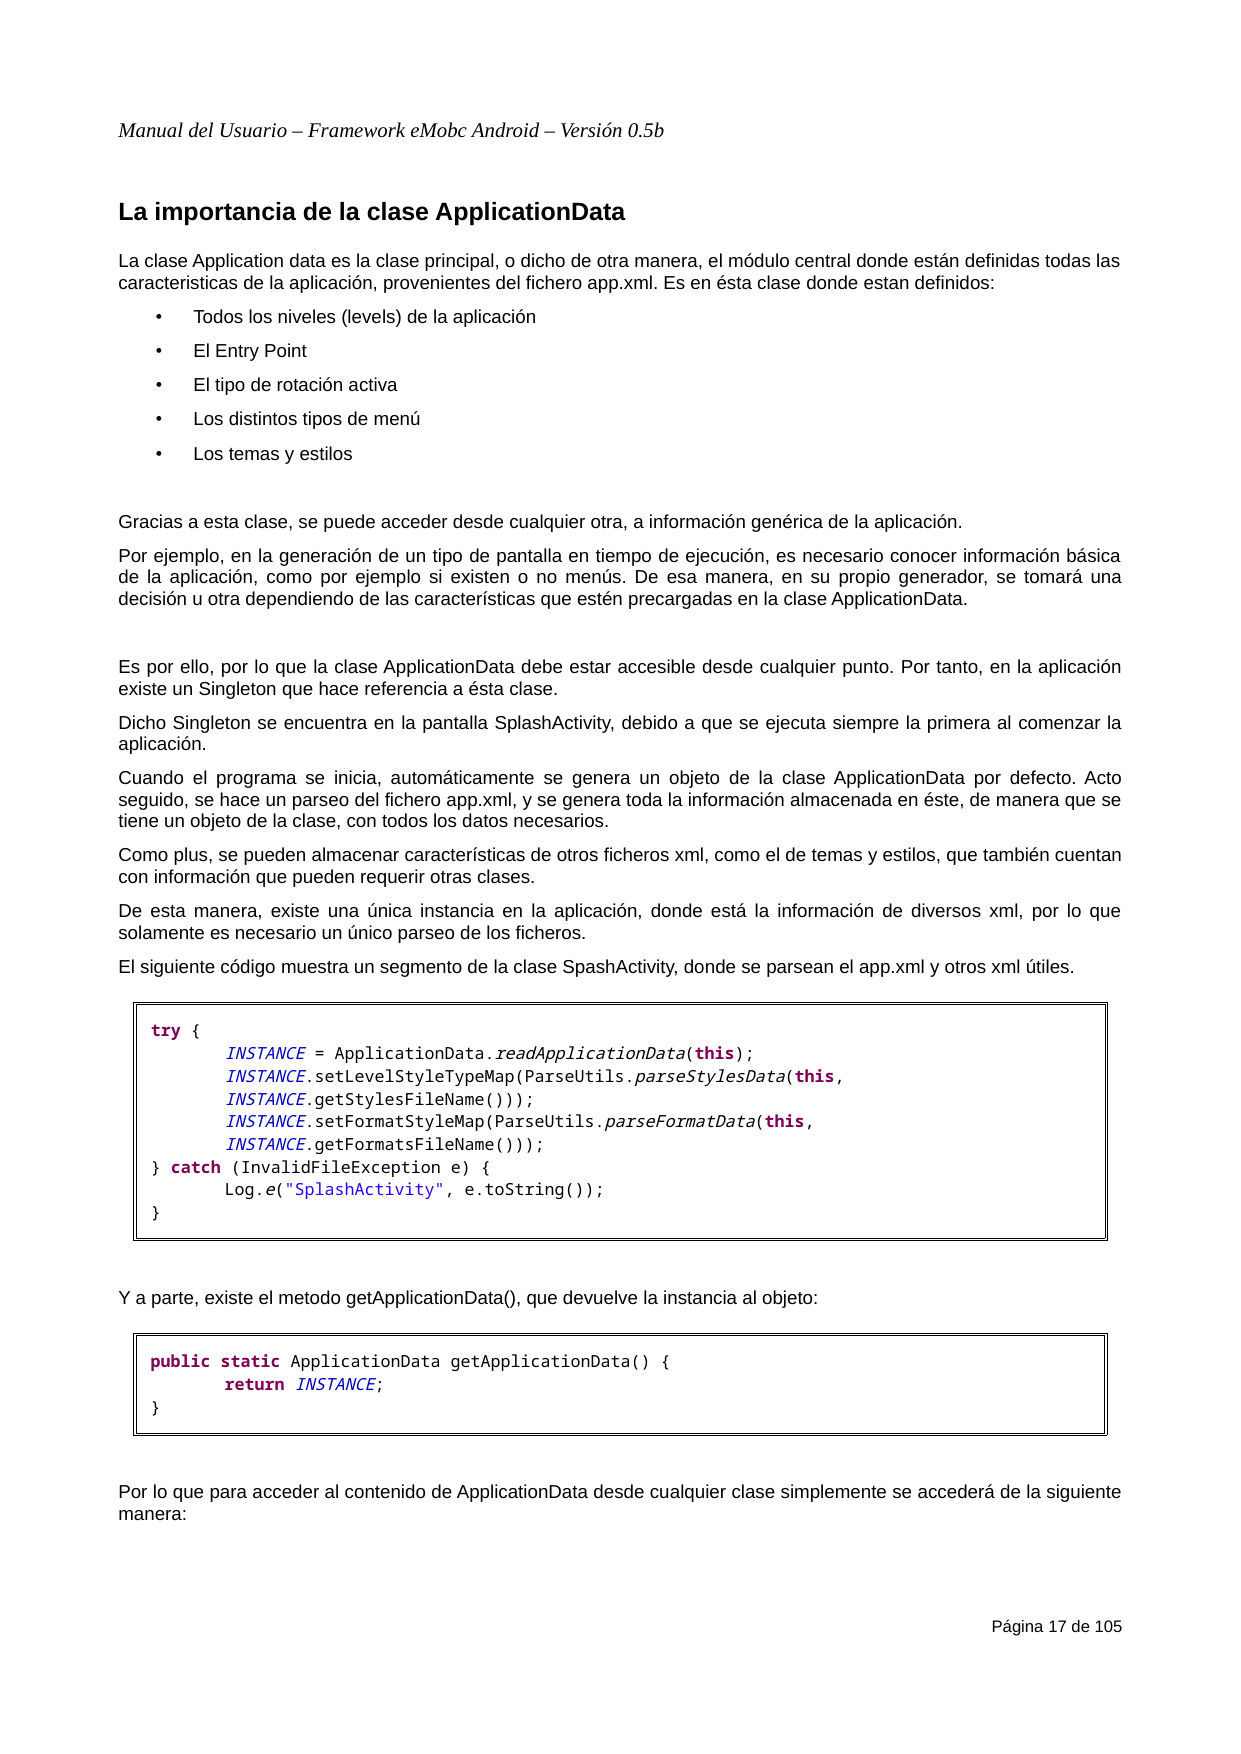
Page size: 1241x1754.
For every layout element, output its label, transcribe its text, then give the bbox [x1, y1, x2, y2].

list Los distintos tipos de menú [156, 408, 1122, 430]
list El tipo de rotación activa [156, 374, 1122, 396]
text } [150, 1395, 1090, 1418]
text Cuando el programa se inicia, automáticamente se genera un objeto de la clase ApplicationData por defecto. Acto seguido, se hace un parseo del fichero app.xml, y se genera toda la información almacenada en éste, de manera que se tiene un objeto de la clase, con todos los datos necesarios. [118, 767, 1122, 832]
list Los temas y estilos [156, 442, 1122, 464]
text Dicho Singleton se encuentra en la pantalla SplashActivity, debido a que se ejecuta siempre la primera al comenzar la aplicación. [118, 711, 1122, 754]
text INSTANCE.setLevelStyleTypeMap(ParseUtils.parseStylesData(this, INSTANCE.getStylesFileName())); [151, 1064, 1090, 1110]
text El siguiente código muestra un segmento de la clase SpashActivity, donde se parsean el app.xml y otros xml útiles. [118, 956, 1122, 977]
text Log.e("SplashActivity", e.toString()); [151, 1178, 1090, 1201]
text try { [151, 1019, 1090, 1042]
text Por lo que para acceder al contenido de ApplicationData desde cualquier clase simplemente se accederá de la siguiente manera: [118, 1481, 1122, 1524]
text } catch (InvalidFileException e) { [151, 1155, 1090, 1178]
text Como plus, se pueden almacenar características de otros ficheros xml, como el de temas y estilos, que también cuentan con información que pueden requerir otras clases. [118, 844, 1122, 887]
text return INSTANCE; [150, 1373, 1090, 1395]
text Gracias a esta clase, se puede acceder desde cualquier otra, a información genérica de la aplicación. [118, 511, 1122, 532]
text La clase Application data es la clase principal, o dicho de otra manera, el módulo central donde están definidas todas las caracteristicas de la aplicación, provenientes del fichero app.xml. Es en ésta clase donde estan definidos: [118, 250, 1122, 293]
list Todos los niveles (levels) de la aplicación [156, 306, 1122, 327]
text Y a parte, existe el metodo getApplicationData(), que devuelve la instancia al objeto: [118, 1286, 1122, 1308]
text INSTANCE = ApplicationData.readApplicationData(this); [151, 1042, 1090, 1064]
text Por ejemplo, en la generación de un tipo de pantalla en tiempo de ejecución, es necesario conocer información básica de la aplicación, como por ejemplo si existen o no menús. De esa manera, en su propio generador, se tomará una decisión u otra dependiendo de las características que estén precargadas en la clase ApplicationData. [118, 544, 1122, 609]
text De esta manera, existe una única instancia en la aplicación, donde está la información de diversos xml, por lo que solamente es necesario un único parseo de los ficheros. [118, 900, 1122, 943]
text public static ApplicationData getApplicationData() { [150, 1350, 1090, 1373]
list El Entry Point [156, 340, 1122, 361]
text } [151, 1201, 1090, 1223]
text Es por ello, por lo que la clase ApplicationData debe estar accesible desde cualquier punto. Por tanto, en la aplicación existe un Singleton que hace referencia a ésta clase. [118, 656, 1122, 699]
subtitle La importancia de la clase ApplicationData [118, 196, 1122, 225]
text INSTANCE.setFormatStyleMap(ParseUtils.parseFormatData(this, INSTANCE.getFormatsFileName())); [151, 1110, 1090, 1155]
